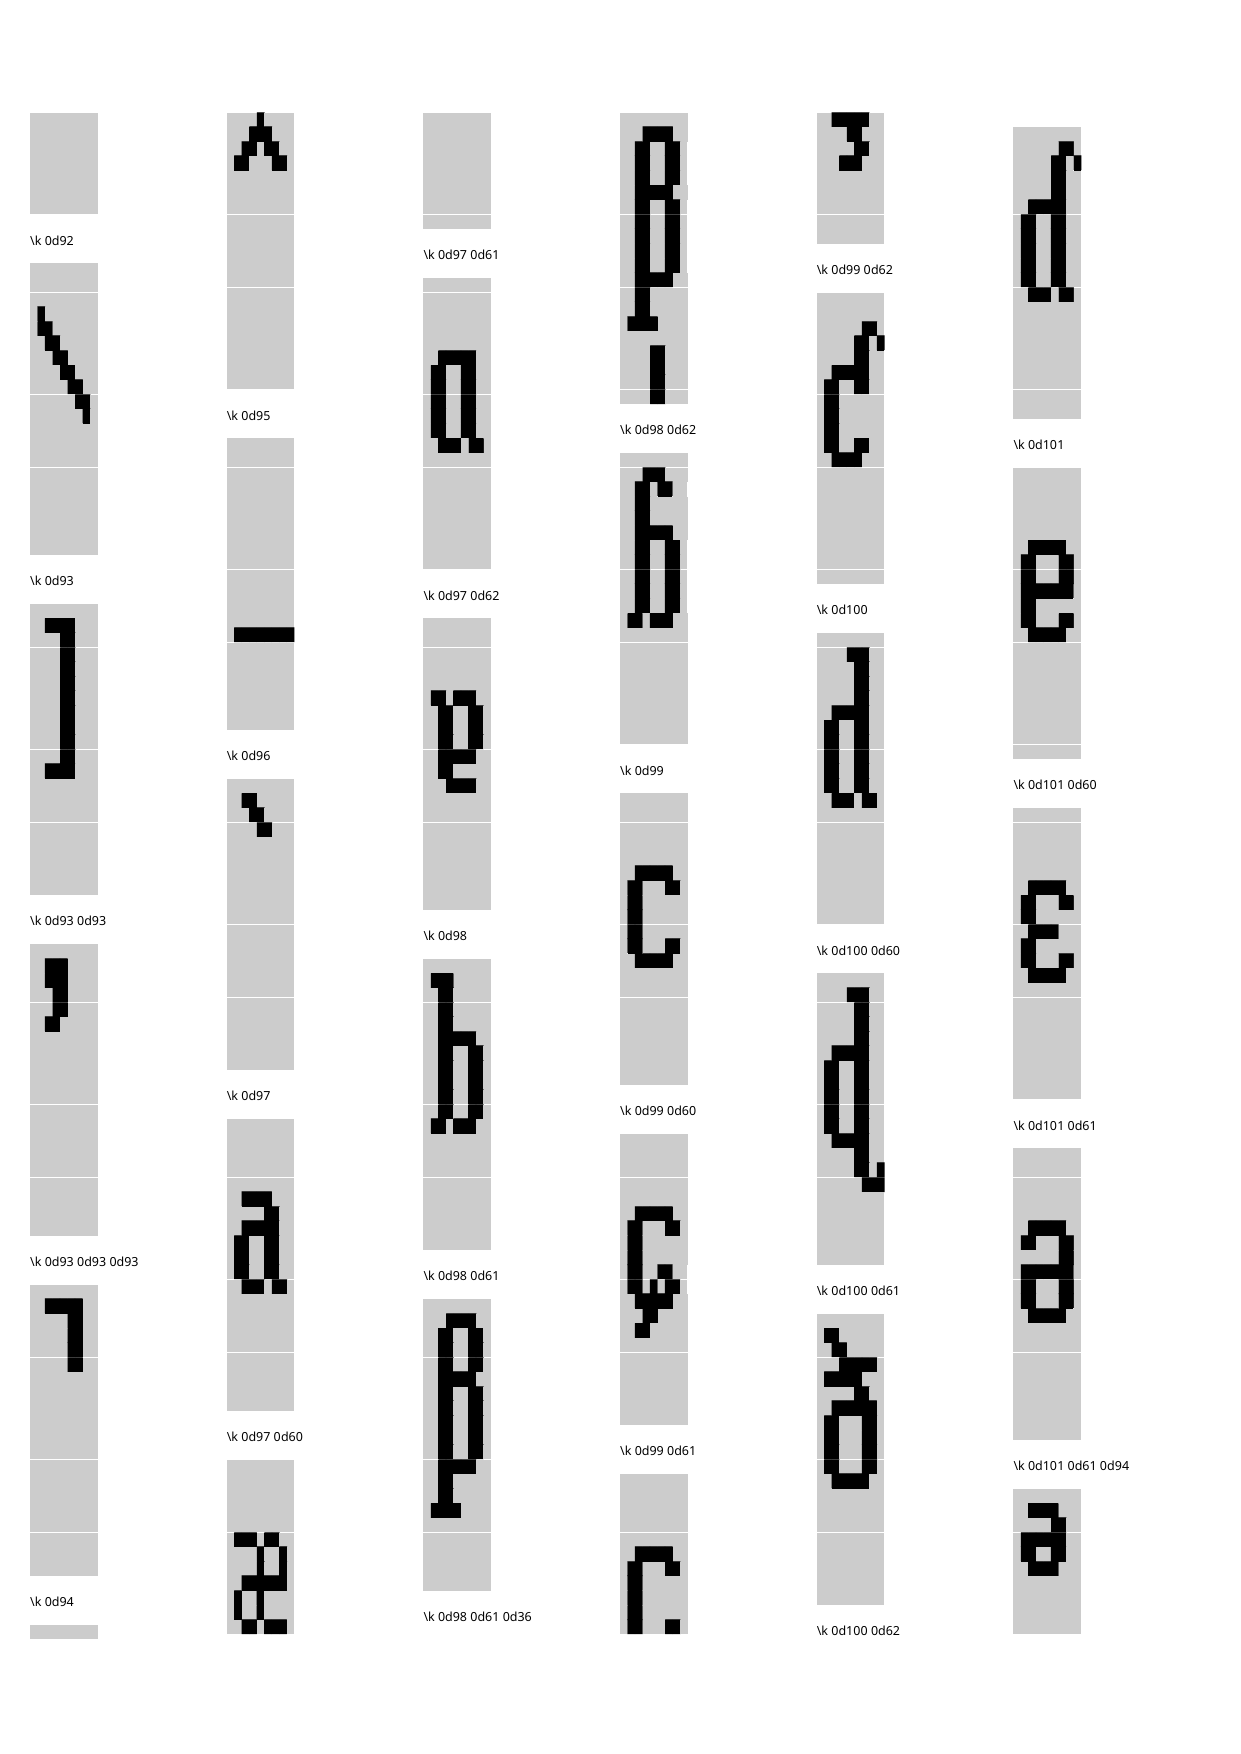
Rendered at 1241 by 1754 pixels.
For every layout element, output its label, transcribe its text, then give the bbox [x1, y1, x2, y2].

text ██ [643, 1591, 817, 1605]
text ██ [30, 1017, 227, 1032]
text ██ [665, 389, 817, 404]
text ██ ██ [279, 142, 423, 156]
text ██ [870, 142, 1013, 156]
text ██ [817, 1328, 824, 1343]
text ██ ██ [423, 394, 431, 409]
text █████ [817, 365, 831, 380]
text ██ [1013, 142, 1058, 156]
text ██ [1066, 185, 1211, 200]
text ██ ██ [620, 171, 635, 185]
text \k 0d98 0d62 [620, 421, 817, 438]
text ██ ██ [839, 380, 854, 394]
text ██ ██ [484, 1104, 620, 1119]
text ██ [870, 1387, 1013, 1401]
text ██ [870, 662, 1013, 677]
text ██ [620, 1250, 627, 1265]
text █████ [869, 706, 1013, 720]
text ██ [870, 1148, 1013, 1163]
text ██ [30, 677, 60, 691]
text ██ ██ [680, 1620, 817, 1634]
text ██ [620, 497, 635, 511]
text \k 0d96 [227, 747, 423, 764]
text ██ ██ [454, 735, 468, 749]
text ██ [1013, 939, 1021, 954]
text ███ [68, 973, 227, 988]
text ██ [227, 822, 257, 837]
text ██ ██ [680, 540, 817, 555]
text █████ [620, 1207, 635, 1221]
text █████ [1066, 1221, 1211, 1236]
text ██ ██ [1013, 1294, 1028, 1309]
text ██ ██ [650, 142, 665, 156]
text ███ ██ [287, 1279, 423, 1294]
text ██ ██ [454, 1430, 468, 1445]
text \k 0d95 [227, 407, 423, 424]
text ██ ██ [680, 171, 817, 185]
text ██ ██ [839, 1430, 862, 1445]
text ██ [1036, 599, 1211, 613]
text █████ [620, 866, 635, 881]
text ██ [75, 633, 227, 647]
text ██ ██ [423, 1401, 438, 1416]
text ██ ██ [650, 540, 665, 555]
text ███ [30, 973, 45, 988]
text ████ [1059, 924, 1211, 939]
text ██ [30, 1357, 67, 1372]
text ██ ██ [1074, 954, 1211, 968]
text ██ ██ [877, 1459, 1013, 1474]
text ██ ██ [650, 200, 665, 214]
text ██ [817, 677, 854, 691]
text ██ ██ [484, 1416, 620, 1430]
text █████ [817, 112, 831, 127]
text ██ ██ [423, 706, 438, 720]
text ██ ██ [1036, 229, 1051, 244]
text █████ [1066, 200, 1211, 214]
text \k 0d100 0d61 [817, 1282, 1013, 1299]
text █████ [1066, 540, 1211, 555]
text ██ [620, 360, 650, 375]
text \k 0d100 0d62 [817, 1622, 1013, 1639]
text ██ [817, 322, 862, 336]
text █ █ [264, 1591, 423, 1605]
text ██ ██ [1074, 1279, 1211, 1294]
text █ █ [242, 1591, 256, 1605]
text ██ [817, 424, 824, 438]
text ██ ██ [620, 482, 635, 497]
text ██ [75, 647, 227, 662]
text ██ ██ [839, 1459, 862, 1473]
text ██ ██ [476, 394, 620, 409]
text \k 0d94 [30, 1593, 227, 1610]
text ██ ██ [484, 720, 620, 735]
text ██ ██ [643, 881, 665, 895]
text ██ ██ [680, 584, 817, 599]
text ███ [817, 156, 1013, 171]
text ██ [817, 662, 854, 677]
text ████████ [294, 628, 423, 642]
text █████ [1013, 1309, 1028, 1323]
text ██ ██ [839, 438, 854, 452]
text ██ ██ [620, 584, 635, 599]
text ██ [665, 375, 817, 389]
text ██ █ [1013, 156, 1051, 171]
text █████ [817, 1046, 831, 1061]
text ████ [227, 1192, 264, 1207]
text ██ ██ [249, 1250, 264, 1265]
text ██ ██ [673, 1265, 817, 1279]
text ██ ██ [1066, 273, 1211, 287]
text ██ ██ [1066, 1294, 1211, 1309]
text ██ [454, 988, 620, 1002]
text ██ ██ [817, 1104, 824, 1119]
text █ [30, 409, 227, 424]
text ██ ██ [476, 424, 620, 438]
text \k 0d101 0d61 0d94 [1013, 1457, 1211, 1474]
text ████ [75, 618, 227, 633]
text ██ ██ [1013, 229, 1021, 244]
text ██ ██ [1036, 569, 1058, 583]
text ██ ██ [423, 1430, 438, 1445]
text ██ [1013, 910, 1021, 924]
text ██ ██ [650, 214, 665, 229]
text ██ ██ [839, 1416, 862, 1430]
text ██ [1036, 939, 1211, 954]
text █████ [620, 1547, 635, 1562]
text ██ [83, 1357, 227, 1372]
text █████ [620, 185, 635, 200]
text ██ ██ [869, 438, 1013, 453]
text ██ ██ [620, 540, 635, 555]
text ██ [83, 1314, 227, 1328]
text █████ [869, 1046, 1013, 1061]
text █████ [658, 1294, 817, 1309]
text ██ ██ [877, 1430, 1013, 1445]
text ██ [257, 793, 423, 808]
text ██ [423, 1474, 438, 1489]
text ██ [620, 1576, 627, 1591]
text ██ [30, 749, 60, 764]
text ██ ██ [484, 1075, 620, 1090]
text ██ ██ [680, 214, 817, 229]
text █████ [476, 749, 620, 764]
text ██ ██ [1036, 613, 1058, 627]
text ██ ██ [454, 1075, 468, 1090]
text █████ [862, 1372, 1013, 1387]
text ██ [30, 322, 37, 336]
text ██ [1013, 599, 1021, 613]
text ██ ██ [650, 229, 665, 244]
text █████ [476, 1032, 620, 1046]
text ██ ██ [643, 1265, 657, 1279]
text ██ ██ [869, 380, 1013, 394]
text ██ ██ [620, 569, 635, 584]
text ██ ██ [446, 409, 461, 424]
text ██ [643, 895, 817, 910]
text █████ [620, 1294, 642, 1309]
text \k 0d97 0d62 [423, 587, 620, 604]
text ███ [423, 973, 431, 988]
text ██ ██ [650, 482, 817, 497]
text ██ [1066, 1518, 1211, 1532]
text ██ [272, 822, 423, 837]
text ████ [1013, 1503, 1028, 1518]
text ██ [620, 1309, 642, 1323]
text ████ [673, 127, 817, 142]
text ██ ██ [249, 1236, 264, 1250]
text ██ [30, 1002, 52, 1017]
text ██ ██ [650, 244, 665, 258]
text █████ [877, 1357, 1013, 1372]
text ██ ██ [1066, 244, 1211, 258]
text ██ ██ [1013, 555, 1021, 569]
text ██ ██ [620, 200, 635, 214]
text ██ ██ [620, 142, 635, 156]
text ██ ██ [423, 1387, 438, 1401]
text ██ ██ [1074, 613, 1211, 628]
text ██ ██ [877, 1416, 1013, 1430]
text ██ [1013, 185, 1051, 200]
text ██ █ [817, 336, 854, 351]
text ████ [476, 1314, 620, 1328]
text ██ [817, 127, 854, 142]
text ██ [30, 1314, 67, 1328]
text ██ ██ [484, 1046, 620, 1061]
text ████ [1013, 924, 1028, 939]
text ██████ [1013, 1532, 1021, 1547]
text ██ [30, 691, 60, 706]
text ██ ██ [869, 720, 1013, 735]
text ██ [1074, 142, 1211, 156]
text ██ ██ [1013, 1236, 1021, 1250]
text ██ [1036, 910, 1211, 924]
text ██ ██ [680, 156, 817, 171]
text ██ ██ [423, 365, 431, 380]
text ██ [75, 735, 227, 749]
text ██ [30, 662, 60, 677]
text \k 0d99 [620, 762, 817, 779]
text ██ [1074, 1250, 1211, 1265]
text █████ [476, 1372, 620, 1387]
text ██ ██ [650, 584, 665, 599]
text ██ ██ [1036, 258, 1051, 273]
text ██ [870, 351, 1013, 365]
text ██ [30, 647, 60, 662]
text ██████ [264, 1576, 423, 1591]
text ██ ██ [423, 409, 431, 424]
text ██ ██ [1036, 895, 1058, 910]
text ██ ██ [454, 1387, 468, 1401]
text ██ ██ [869, 1075, 1013, 1090]
text ██ ██ [227, 1250, 234, 1265]
text ██ [423, 1017, 438, 1032]
text ██ ██ [839, 779, 854, 793]
text ██ ██ [1013, 214, 1021, 229]
text ██ ██ [650, 258, 665, 272]
text █████ [673, 1547, 817, 1562]
text \k 0d93 0d93 [30, 912, 227, 929]
text █████ [1013, 540, 1028, 555]
text ████ [423, 779, 446, 793]
text █████ [423, 749, 438, 764]
text ██ [423, 988, 438, 1002]
text ██ ██ [446, 394, 461, 409]
text ██ ██ [680, 555, 817, 569]
text ██ [454, 1489, 620, 1503]
text █ █ [242, 1605, 256, 1619]
text ██ ██ [1074, 569, 1211, 584]
text ██ ██ [620, 258, 635, 273]
text ██ [817, 1032, 854, 1046]
text ██ ██ [1013, 258, 1021, 273]
text █ █ [227, 1591, 234, 1605]
text ██ [817, 1343, 831, 1357]
text ██ [30, 1343, 67, 1357]
text ██ ██ [454, 1328, 468, 1343]
text ████ [272, 1192, 423, 1207]
text ██ [643, 924, 817, 939]
text ██ [68, 351, 227, 365]
text ██ ██ [817, 720, 824, 735]
text ██ ██ [446, 424, 461, 438]
text ██ [817, 1002, 854, 1017]
text ██ [839, 394, 1013, 409]
text ██ ██ [817, 749, 824, 764]
text █████ [1013, 1221, 1028, 1236]
text █████ [673, 526, 817, 540]
text ██ ██ [620, 939, 635, 954]
text ██ ██ [817, 764, 824, 779]
text ███ [30, 959, 45, 973]
text ██ ██ [869, 1119, 1013, 1134]
text ██ ███ [423, 691, 438, 706]
text ████ [620, 317, 627, 331]
text ███ [665, 467, 817, 482]
text ██ [620, 287, 635, 302]
text ██ ██ [1013, 954, 1021, 968]
text ██ [30, 735, 60, 749]
text ██ [454, 1474, 620, 1489]
text █████ [869, 112, 1013, 127]
text ██ [75, 706, 227, 720]
text ██ [227, 808, 249, 822]
text █████ [1066, 1309, 1211, 1323]
text ██ ██ [680, 881, 817, 895]
text ██ [620, 511, 635, 526]
text ██ [280, 1207, 423, 1221]
text ██████ [817, 1401, 831, 1416]
text █████ [423, 1459, 438, 1474]
text █████ [869, 365, 1013, 380]
text █████ [817, 1357, 839, 1372]
text ██ ██ [1066, 258, 1211, 273]
text \k 0d101 0d61 [1013, 1117, 1211, 1134]
text ██ ██ [446, 380, 461, 394]
text ████ [862, 453, 1013, 467]
text ██ ██ [279, 1265, 423, 1279]
text ██ ██ [680, 569, 817, 584]
text ██ ██ [839, 764, 854, 779]
text ██ ██ [454, 1445, 468, 1459]
text █████ [817, 706, 831, 720]
text ██ ██ [1036, 1236, 1058, 1250]
text ██ [1013, 1518, 1051, 1532]
text ██ ██ [869, 735, 1013, 749]
text ███ ██ [1013, 287, 1028, 302]
text ████ [1059, 1503, 1211, 1518]
text █████ [423, 1032, 438, 1046]
text ██ [30, 720, 60, 735]
text █████ [1066, 968, 1211, 983]
text ███ ██ [877, 793, 1013, 808]
text ██ ██ [454, 1343, 468, 1357]
text ██ [643, 1576, 817, 1591]
text ██ ██ [620, 244, 635, 258]
text ██ [1066, 171, 1211, 185]
text ██ [620, 389, 650, 404]
text ██ ██ [423, 1416, 438, 1430]
text ███ [885, 1177, 1013, 1192]
text ██ [870, 1017, 1013, 1032]
text ██ [75, 749, 227, 764]
text ██ ███ [673, 613, 817, 628]
text ██ ██ [249, 1265, 264, 1279]
text ██ ██ [839, 1445, 862, 1459]
text ██ [870, 1032, 1013, 1046]
text ██ [30, 336, 52, 351]
text ██ [454, 1017, 620, 1032]
text \k 0d99 0d61 [620, 1442, 817, 1459]
text ██ [870, 1002, 1013, 1017]
text ██ [620, 375, 650, 389]
text █████ [869, 1134, 1013, 1148]
text ██ █ [817, 1163, 854, 1177]
text ██ [817, 351, 854, 365]
text ███ [870, 988, 1013, 1002]
text ██ ██ [484, 1328, 620, 1343]
text \k 0d93 [30, 572, 227, 589]
text ████ [461, 1503, 620, 1518]
text ██ ██ [680, 244, 817, 258]
text █ █ [265, 1562, 279, 1575]
text ████ [423, 1314, 446, 1328]
text ██ ██ [1036, 1279, 1058, 1294]
text ██ [817, 691, 854, 706]
text █████ [673, 273, 817, 287]
text ███ [68, 959, 227, 973]
text ██ ██ [1066, 214, 1211, 229]
text ██ ██ [650, 171, 665, 185]
text ██ [1013, 1250, 1058, 1265]
text ██ ██ [423, 1090, 438, 1104]
text ██ [30, 365, 60, 380]
text █████ [673, 1207, 817, 1221]
text ██ ██ [484, 706, 620, 720]
text ██ [839, 424, 1013, 438]
text ██████ [227, 1576, 241, 1591]
text ████ [423, 1503, 431, 1518]
text ██ ██ [869, 779, 1013, 793]
text ██ ██ [673, 939, 817, 954]
text ██ [817, 1148, 854, 1163]
text \k 0d99 0d60 [620, 1102, 817, 1119]
text ██ ██ [454, 1090, 468, 1104]
text ██ ██ [423, 1445, 438, 1459]
text █ [30, 307, 37, 322]
text ███ [620, 467, 642, 482]
text █████ [673, 866, 817, 881]
text █████ [1013, 968, 1028, 983]
text ███ [870, 647, 1013, 662]
text ██ [75, 720, 227, 735]
text \k 0d100 [817, 601, 1013, 618]
text ███ ██ [484, 438, 620, 453]
text ██ [643, 1605, 817, 1620]
text ██ ██ [839, 1075, 854, 1090]
text ███████ [1036, 584, 1211, 599]
text ██ ██ [839, 1090, 854, 1104]
text ██ [423, 764, 446, 779]
text ██ ██ [650, 599, 665, 613]
text █████ [673, 185, 817, 200]
text ███ [817, 647, 847, 662]
text \k 0d98 0d61 0d36 [423, 1608, 620, 1625]
text ██ ██ [484, 1430, 620, 1445]
text ██ [839, 409, 1013, 424]
text ██ [817, 409, 824, 424]
text ██ ██ [484, 1061, 620, 1075]
text ██ ██ [1013, 1279, 1021, 1294]
text ██ ██ [476, 380, 620, 394]
text ██ ██ [1036, 954, 1058, 968]
text \k 0d101 0d60 [1013, 776, 1211, 793]
text ██ ██ [454, 720, 468, 735]
text ██ [423, 1002, 438, 1017]
text ██ ██ [650, 156, 665, 171]
text █████ [817, 1134, 831, 1148]
text ███ [227, 127, 249, 142]
text ██ [620, 910, 627, 924]
text ██ [454, 764, 620, 779]
text █ [227, 112, 257, 127]
text █ █ [227, 1605, 234, 1620]
text ██ ███ [423, 1119, 620, 1134]
text ██ [423, 1489, 438, 1503]
text ██ [650, 1323, 817, 1338]
text ██ ██ [1036, 244, 1051, 258]
text ████ [817, 453, 831, 467]
text ██ [847, 1343, 1013, 1357]
text ██ ██ [484, 1357, 620, 1372]
text ██ ██ [643, 1620, 665, 1634]
text ███ ██ [1074, 287, 1211, 302]
text ██ ██ [620, 156, 635, 171]
text ██ ██ [454, 1357, 468, 1371]
text ██ [643, 1236, 817, 1250]
text ██ [839, 1328, 1013, 1343]
text ███ ██ [854, 793, 862, 808]
text ████ [658, 317, 817, 331]
text ██ [227, 1207, 264, 1221]
text ██ [643, 910, 817, 924]
text █████ [1013, 628, 1028, 642]
text ██ ██ [1013, 244, 1021, 258]
text ██ [30, 380, 67, 394]
text ██ ██ [423, 1343, 438, 1357]
text ██ ██ [1013, 895, 1021, 910]
text ██ █ [1066, 156, 1211, 171]
text ███ [817, 988, 847, 1002]
text ███ [272, 127, 423, 142]
text ██ ██ [423, 380, 431, 394]
text ██ ██ [423, 720, 438, 735]
text █████ [30, 1299, 67, 1314]
text ██ ██ [680, 258, 817, 273]
text ██ ██ [869, 749, 1013, 764]
text █████ [817, 1372, 854, 1387]
text █████ [673, 954, 817, 968]
text ██ ██ [423, 1328, 438, 1343]
text ██ ██ [454, 1401, 468, 1416]
text ███ [817, 1177, 862, 1192]
text ██ [620, 346, 650, 360]
text ██ ██ [484, 1343, 620, 1357]
text ██ [620, 1605, 627, 1620]
text ██ [53, 322, 227, 336]
text \k 0d93 0d93 0d93 [30, 1253, 227, 1270]
text ██ [30, 706, 60, 720]
text ██ [90, 394, 227, 409]
text ██ [60, 336, 227, 351]
text ██ ██ [1036, 1547, 1051, 1561]
text ██ [817, 1387, 854, 1401]
text ██ [454, 1002, 620, 1017]
text \k 0d101 [1013, 436, 1211, 453]
text █████ [1013, 881, 1028, 895]
text █████ [423, 351, 438, 365]
text ██ [620, 1591, 627, 1605]
text \k 0d98 [423, 927, 620, 944]
text ██ [75, 662, 227, 677]
text ██ [620, 1236, 627, 1250]
text ██ ██ [1066, 229, 1211, 244]
text ██ ██ [227, 156, 423, 171]
text ████ [1059, 1562, 1211, 1576]
text ██ ██ [817, 1119, 831, 1134]
text ██ ██ [1013, 1547, 1028, 1562]
text █████ [1013, 200, 1028, 214]
text █████ [1066, 881, 1211, 895]
text ██ [75, 365, 227, 380]
text ██ [30, 351, 52, 365]
text ██ ██ [817, 438, 824, 453]
text ██ █ [870, 1163, 877, 1177]
text █████ [1066, 628, 1211, 642]
text \k 0d98 0d61 [423, 1267, 620, 1284]
text ██ [643, 1250, 817, 1265]
text ██ ██ [1036, 1294, 1058, 1308]
text ██ ██ [839, 1104, 854, 1119]
text █████ [620, 954, 635, 968]
text ██ ██ [643, 1562, 665, 1576]
text █ █ [265, 1547, 279, 1562]
text ██ [30, 633, 60, 647]
text ██ [817, 1017, 854, 1032]
text █ █ [227, 1547, 257, 1562]
text ██ ██ [680, 599, 817, 613]
text \k 0d97 0d61 [423, 246, 620, 263]
text ██ ██ [454, 1104, 468, 1118]
text ██ ██ [423, 1075, 438, 1090]
text █████ [83, 1299, 227, 1314]
text ██ ██ [484, 1401, 620, 1416]
text ██ [83, 380, 227, 394]
text ██ ██ [454, 1046, 468, 1061]
text ██ ██ [620, 214, 635, 229]
text ██ ██ [454, 706, 468, 720]
text ██ ██ [680, 229, 817, 244]
text ██ ███ [227, 1620, 241, 1634]
text ██ [658, 1309, 817, 1323]
text ██ ██ [1013, 569, 1021, 584]
text ██ ██ [839, 720, 854, 735]
text ██ █ [885, 1163, 1013, 1177]
text ███ ██ [280, 1532, 423, 1547]
text ██ [227, 793, 241, 808]
text █████ [227, 1221, 241, 1236]
text █████ [620, 273, 635, 287]
text ██ ██ [839, 735, 854, 749]
text ██ [1013, 171, 1051, 185]
text ███ ██ [264, 1279, 272, 1294]
text ██ ██ [877, 1445, 1013, 1459]
text \k 0d92 [30, 232, 227, 249]
text ██ ██ [476, 409, 620, 424]
text ██ ██ [680, 1562, 817, 1576]
text ██ ██ [620, 1221, 627, 1236]
text ██ ██ [620, 229, 635, 244]
text ██ ███ [287, 1620, 423, 1634]
text ██ ██ [817, 1430, 824, 1445]
text ██ [869, 691, 1013, 706]
text ███████ [1074, 1265, 1211, 1279]
text █ █ [287, 1547, 423, 1562]
text █████ [620, 526, 635, 540]
text ██ ██ [650, 555, 665, 569]
text \k 0d99 0d62 [817, 261, 1013, 278]
text ██ █ [870, 336, 1013, 351]
text ██ ██ [839, 1061, 854, 1075]
text █████ [279, 1221, 423, 1236]
text ██ ██ [1074, 895, 1211, 910]
text ██ [665, 346, 817, 360]
text ██ ██ [817, 1075, 824, 1090]
text ██ ██ [454, 1416, 468, 1430]
text ██ [650, 511, 817, 526]
text ███ ██ [423, 438, 438, 453]
text ██ ██ [1036, 555, 1058, 569]
text ████ [30, 764, 227, 779]
text ██ [620, 1323, 635, 1338]
text ██ ██ [423, 1104, 438, 1119]
text █████ [817, 1474, 1013, 1489]
text ██ [870, 677, 1013, 691]
text ██ [650, 287, 817, 302]
text ██ [620, 924, 627, 939]
text ██ ██ [484, 1387, 620, 1401]
text ██ ██ [643, 939, 665, 953]
text ██ ██ [423, 1046, 438, 1061]
text ██ ██ [680, 200, 817, 214]
text ██ [862, 127, 1013, 142]
text █ █ [287, 1562, 423, 1576]
text ██ ██ [1074, 555, 1211, 569]
text ██ [68, 1002, 227, 1017]
text ████ [1013, 1562, 1028, 1576]
text ██ ██ [1013, 613, 1021, 628]
text ██ ██ [484, 735, 620, 749]
text ██ ██ [1059, 1547, 1211, 1562]
text ██ [83, 1343, 227, 1357]
text ██ [75, 691, 227, 706]
text ████ [620, 127, 642, 142]
text ██ █ ██ [680, 1279, 817, 1294]
text ██ [30, 394, 75, 409]
text ██ ██ [423, 735, 438, 749]
text ████ [30, 618, 45, 633]
text ██ [620, 302, 635, 317]
text ██ [620, 895, 627, 910]
text \k 0d97 0d60 [227, 1428, 423, 1445]
text ██ ██ [279, 1236, 423, 1250]
text ██ ██ [423, 1061, 438, 1075]
text ███ [454, 973, 620, 988]
text ███ ██ [227, 1279, 241, 1294]
text ██ ██ [620, 599, 635, 613]
text ██ ██ [484, 1445, 620, 1459]
text ██ ███ [476, 691, 620, 706]
text ██ [83, 1328, 227, 1343]
text ██ [650, 302, 817, 317]
text █ █ [264, 1605, 423, 1620]
text ██ ██ [423, 1357, 438, 1372]
text █████ [476, 351, 620, 365]
text ██ ██ [484, 1090, 620, 1104]
text ██ ██ [817, 1459, 824, 1474]
text █ █ [227, 1562, 257, 1576]
text ██ ██ [869, 1104, 1013, 1119]
text ██ [817, 394, 824, 409]
text ██ ██ [650, 569, 665, 584]
text ██████ [877, 1401, 1013, 1416]
text ██ ██ [620, 555, 635, 569]
text ██ ██ [454, 1061, 468, 1075]
text ██ ██ [423, 424, 431, 438]
text ██ [817, 142, 854, 156]
text ██████ [1066, 1532, 1211, 1547]
text ████ [476, 779, 620, 793]
text ██ ██ [643, 1221, 817, 1236]
text ██ [68, 988, 227, 1002]
text \k 0d97 [227, 1087, 423, 1104]
text █████ [423, 1372, 438, 1387]
text ██ ██ [1074, 1236, 1211, 1250]
text ██ [30, 1328, 67, 1343]
text ██ [75, 677, 227, 691]
text █ [45, 307, 227, 322]
text ██ ██ [446, 365, 461, 380]
text ██ ██ [869, 764, 1013, 779]
text ██ ██ [1013, 273, 1021, 287]
text ██ [650, 497, 817, 511]
text ██ ██ [227, 142, 241, 156]
text \k 0d100 0d60 [817, 942, 1013, 959]
text ██ ██ [1036, 214, 1051, 229]
text ██ [265, 808, 423, 822]
text ██ [30, 988, 52, 1002]
text █████ [476, 1459, 620, 1474]
text ██ ██ [476, 365, 620, 380]
text ██ ██ [839, 749, 854, 764]
text ██ ██ [1036, 273, 1051, 287]
text ██ ██ [279, 1250, 423, 1265]
text ██ ██ [839, 1119, 854, 1133]
text ███ ██ [817, 793, 831, 808]
text ██ [877, 322, 1013, 336]
text ██ [665, 360, 817, 375]
text ██ ██ [869, 1090, 1013, 1104]
text █ [265, 112, 423, 127]
text ██ ██ [869, 1061, 1013, 1075]
text ██ ██ [680, 142, 817, 156]
